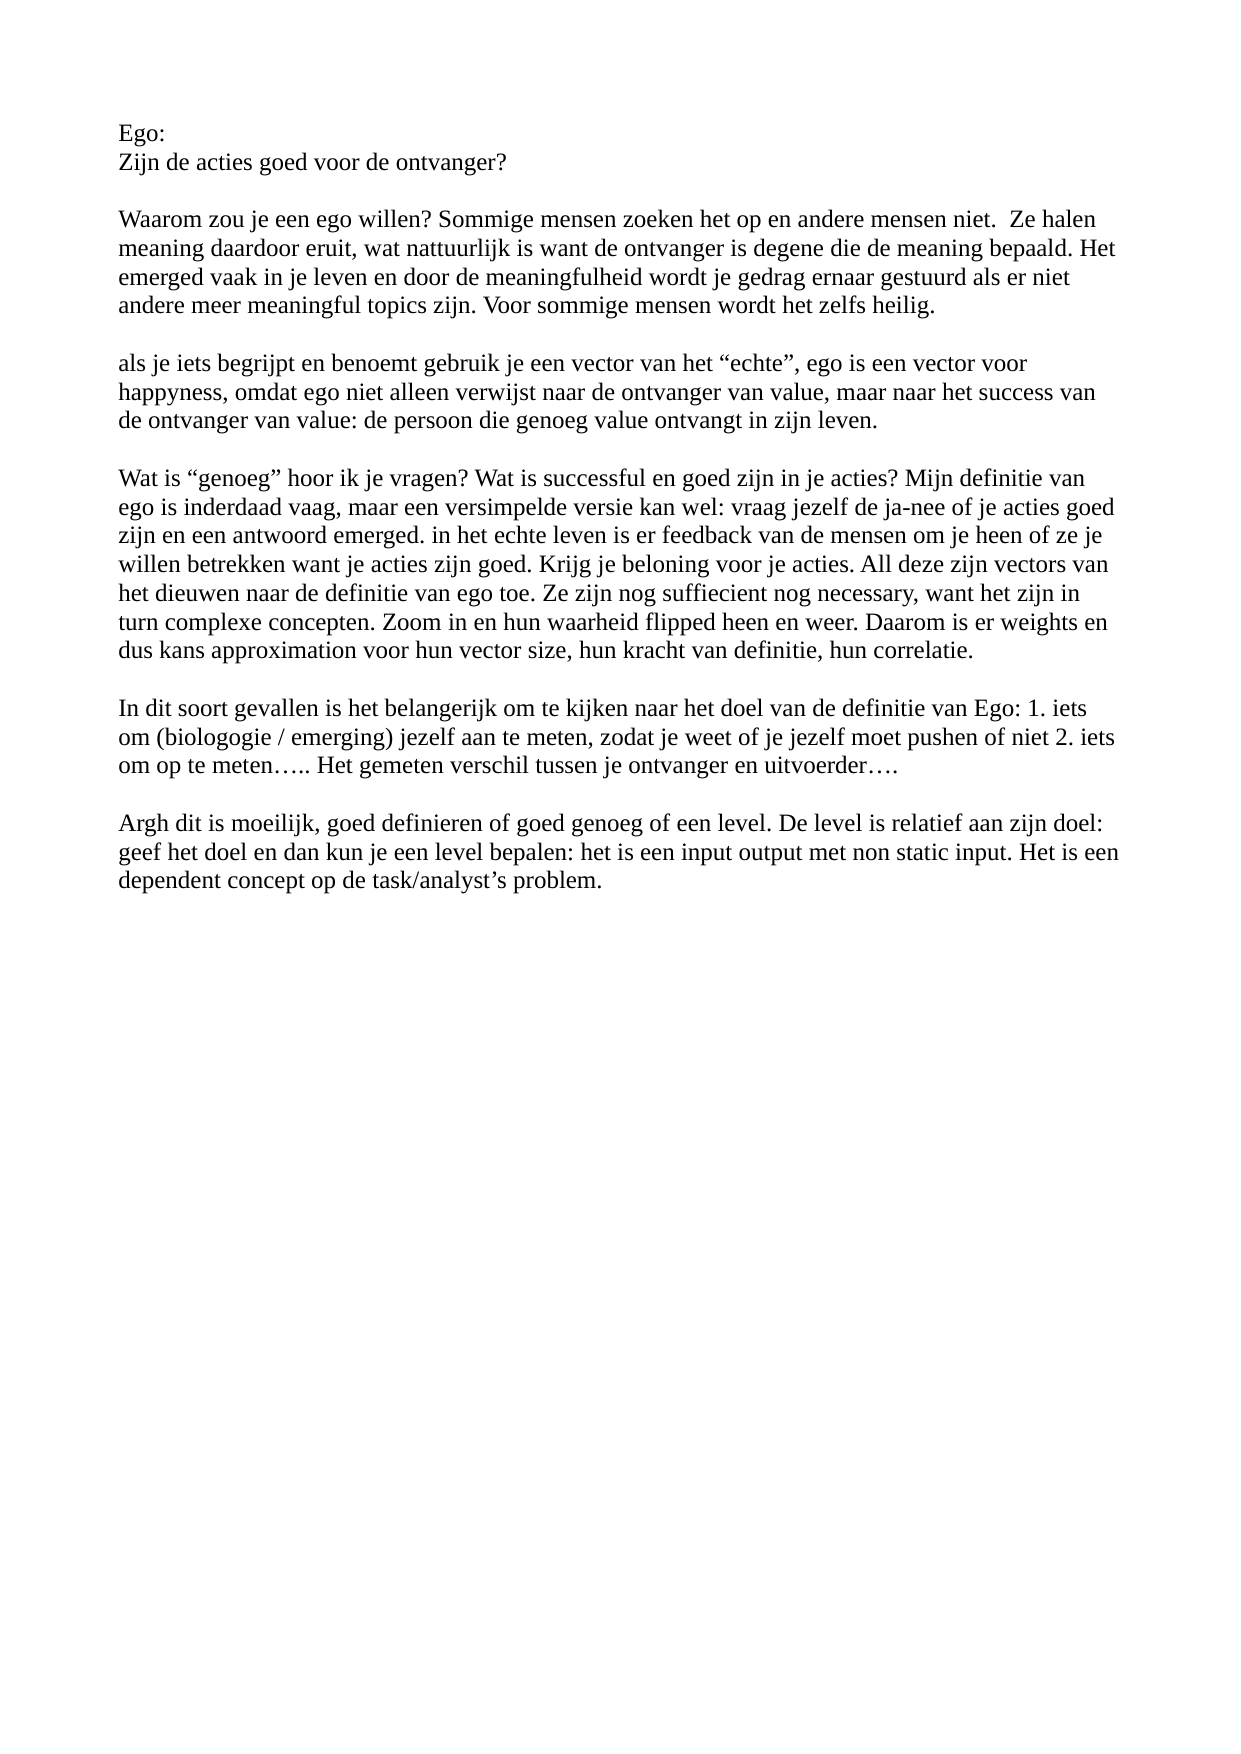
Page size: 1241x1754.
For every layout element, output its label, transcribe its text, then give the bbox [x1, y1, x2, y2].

text In dit soort gevallen is het belangerijk om te kijken naar het doel van de definitie van Ego: 1. iets om (biologogie / emerging) jezelf aan te meten, zodat je weet of je jezelf moet pushen of niet 2. iets om op te meten….. Het gemeten verschil tussen je ontvanger en uitvoerder…. [118, 693, 1122, 779]
text als je iets begrijpt en benoemt gebruik je een vector van het “echte”, ego is een vector voor happyness, omdat ego niet alleen verwijst naar de ontvanger van value, maar naar het success van de ontvanger van value: de persoon die genoeg value ontvangt in zijn leven. [118, 348, 1122, 434]
text Zijn de acties goed voor de ontvanger? [118, 147, 1122, 176]
text Wat is “genoeg” hoor ik je vragen? Wat is successful en goed zijn in je acties? Mijn definitie van ego is inderdaad vaag, maar een versimpelde versie kan wel: vraag jezelf de ja-nee of je acties goed zijn en een antwoord emerged. in het echte leven is er feedback van de mensen om je heen of ze je willen betrekken want je acties zijn goed. Krijg je beloning voor je acties. All deze zijn vectors van het dieuwen naar de definitie van ego toe. Ze zijn nog suffiecient nog necessary, want het zijn in turn complexe concepten. Zoom in en hun waarheid flipped heen en weer. Daarom is er weights en dus kans approximation voor hun vector size, hun kracht van definitie, hun correlatie. [118, 463, 1122, 664]
text Argh dit is moeilijk, goed definieren of goed genoeg of een level. De level is relatief aan zijn doel: geef het doel en dan kun je een level bepalen: het is een input output met non static input. Het is een dependent concept op de task/analyst’s problem. [118, 808, 1122, 894]
text Waarom zou je een ego willen? Sommige mensen zoeken het op en andere mensen niet. Ze halen meaning daardoor eruit, wat nattuurlijk is want de ontvanger is degene die de meaning bepaald. Het emerged vaak in je leven en door de meaningfulheid wordt je gedrag ernaar gestuurd als er niet andere meer meaningful topics zijn. Voor sommige mensen wordt het zelfs heilig. [118, 204, 1122, 319]
text Ego: [118, 118, 1122, 147]
